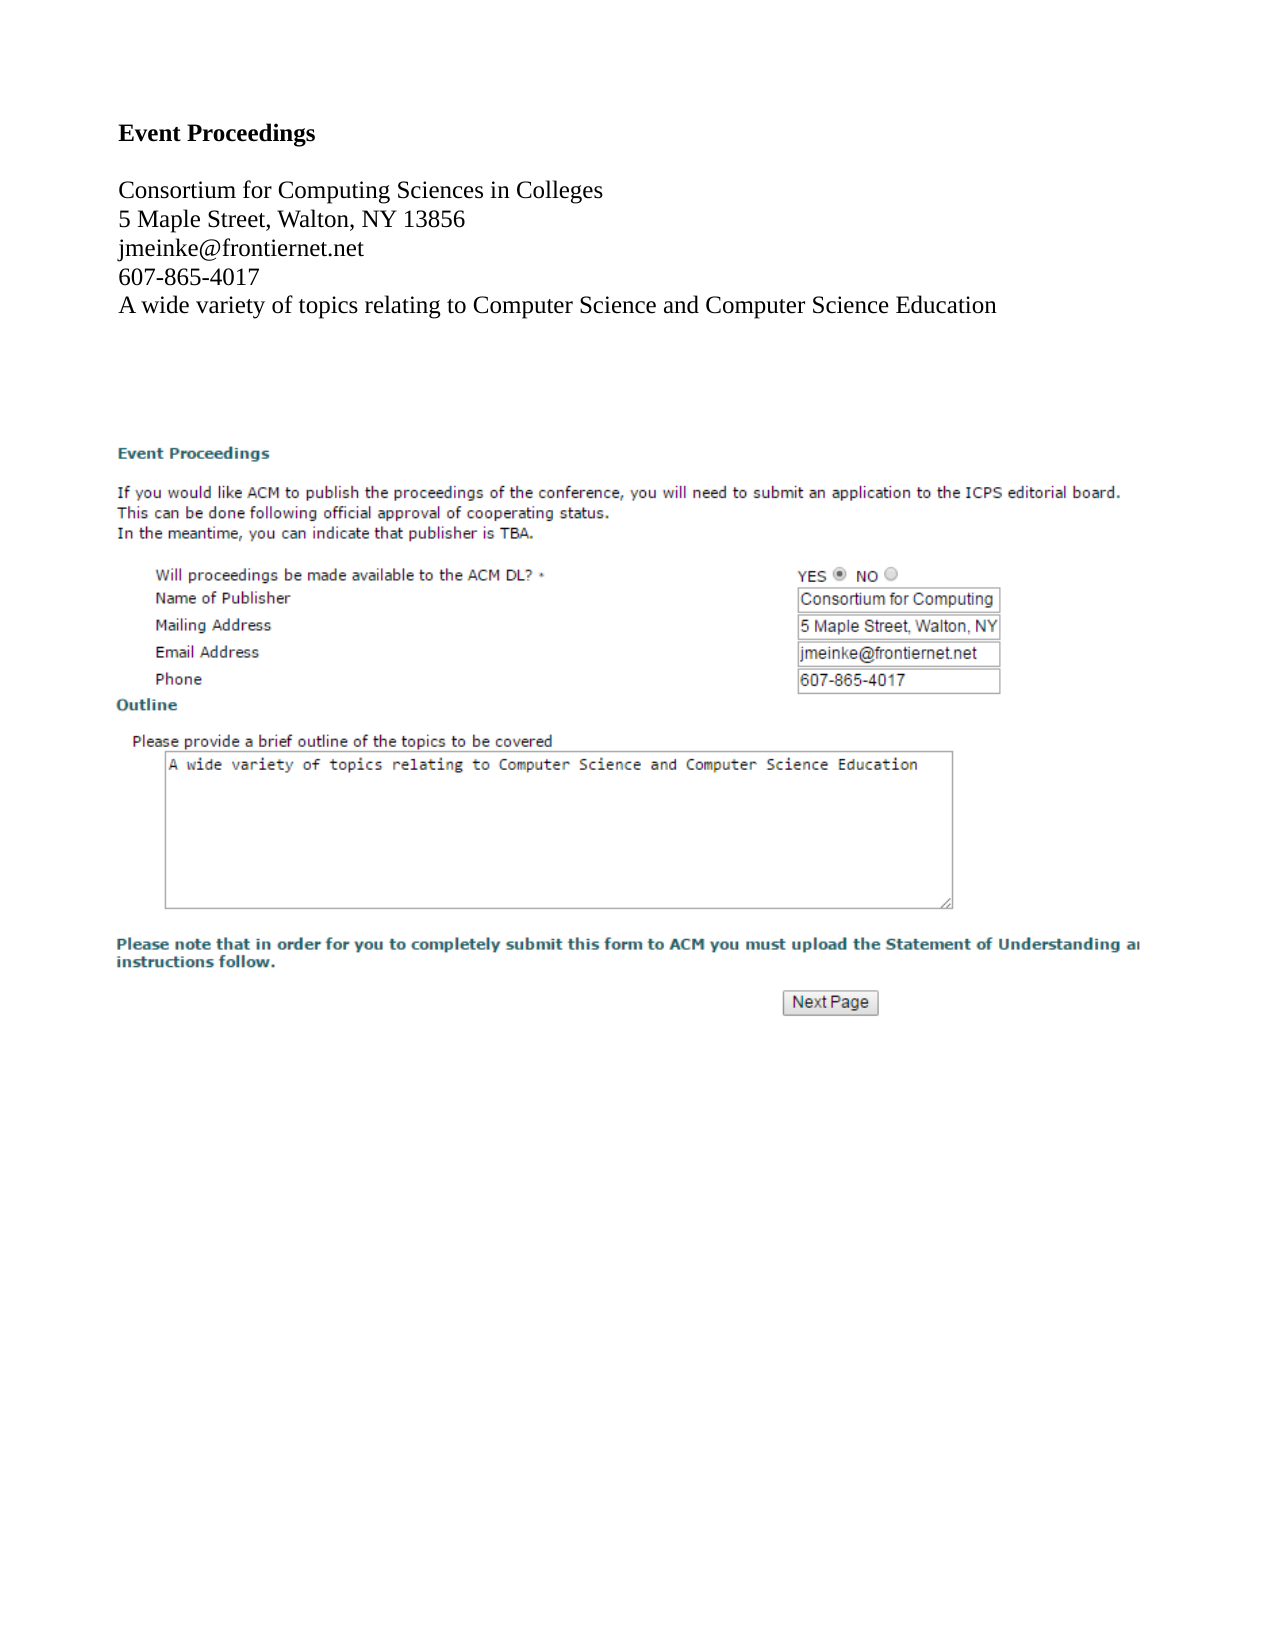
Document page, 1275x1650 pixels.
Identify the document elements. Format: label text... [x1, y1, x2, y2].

text jmeinke@frontiernet.net [118, 233, 1157, 262]
text 607-865-4017 [118, 262, 1157, 291]
text A wide variety of topics relating to Computer Science and Computer Science Education [118, 291, 1157, 319]
text 5 Maple Street, Walton, NY 13856 [118, 204, 1157, 233]
picture [100, 436, 1140, 1035]
text Event Proceedings [118, 118, 1157, 147]
text Consortium for Computing Sciences in Colleges [118, 176, 1157, 204]
